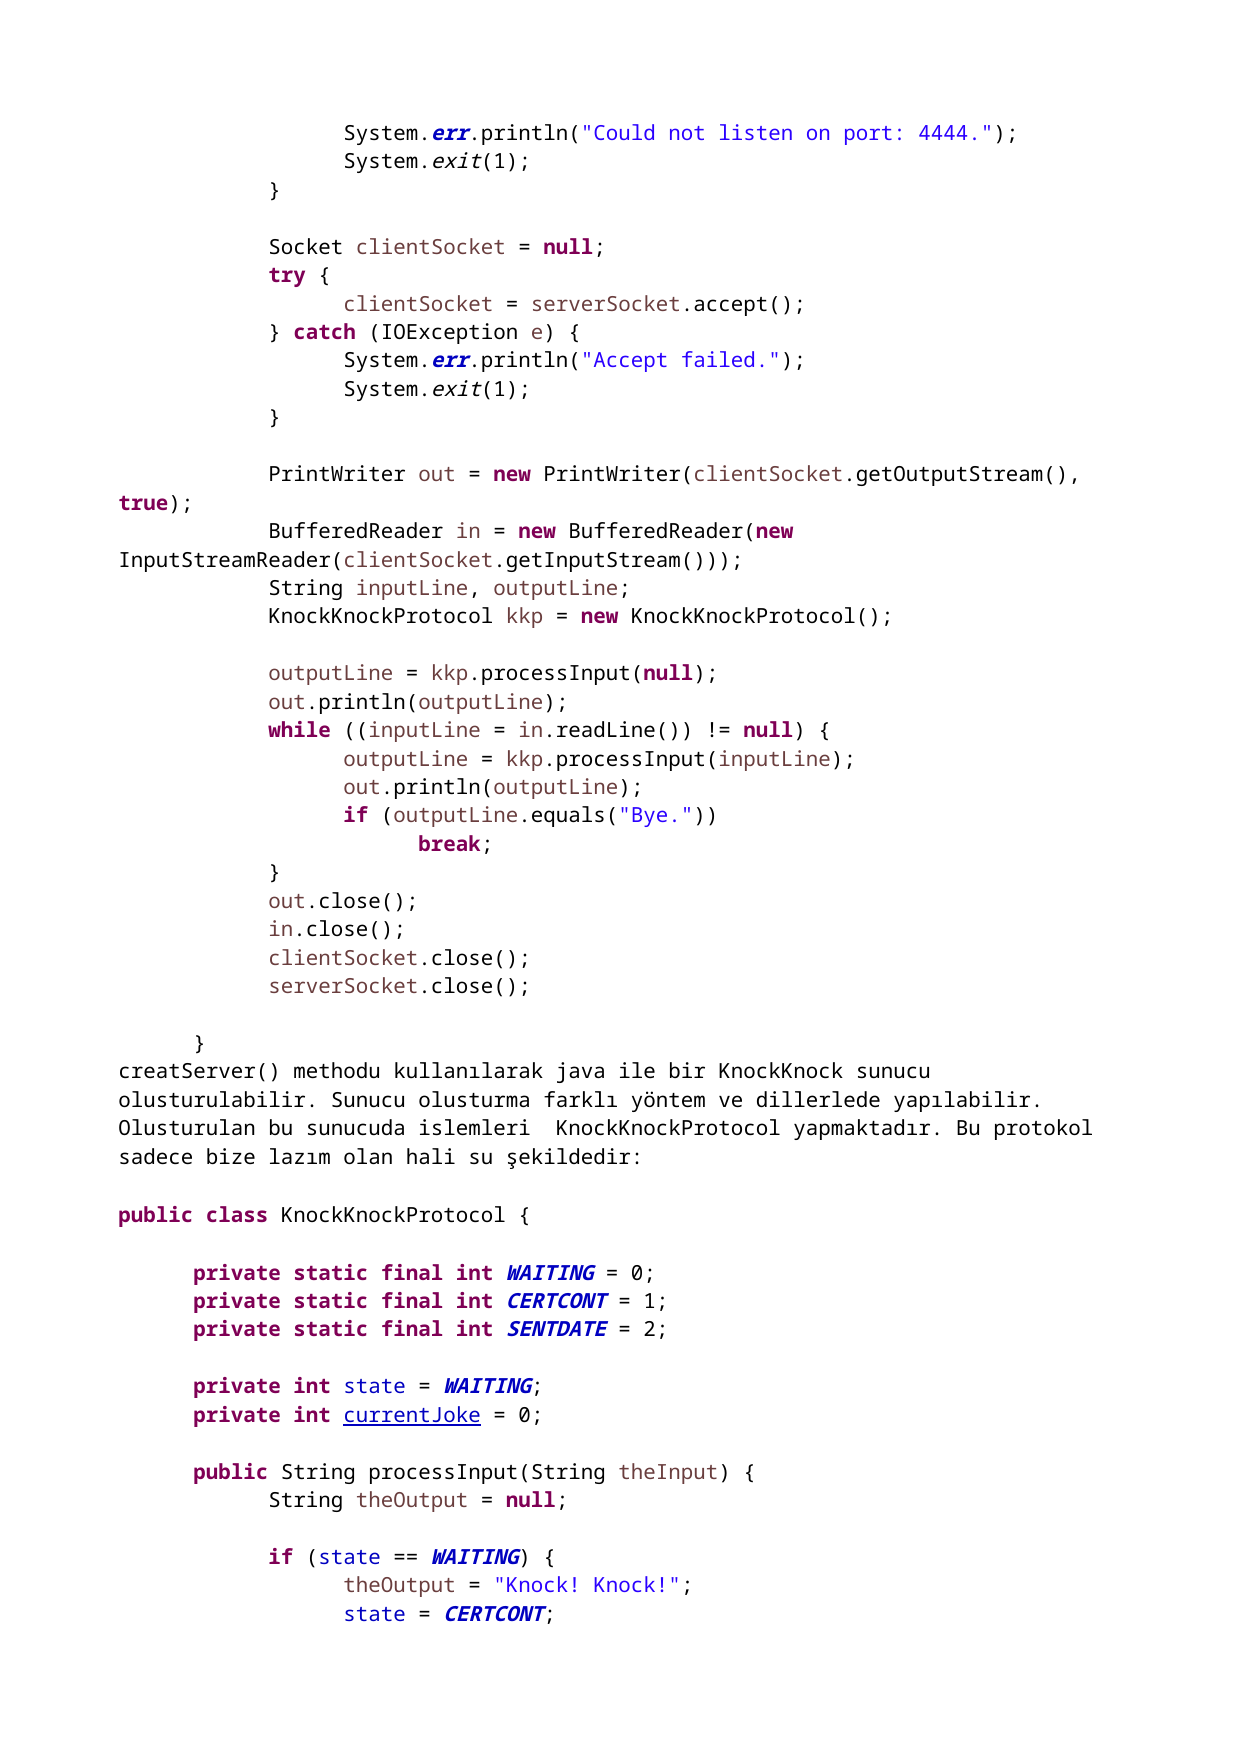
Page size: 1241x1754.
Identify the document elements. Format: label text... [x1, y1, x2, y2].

text KnockKnockProtocol kkp = new KnockKnockProtocol(); [118, 602, 1122, 630]
text private static final int WAITING = 0; [118, 1258, 1122, 1286]
text out.close(); [118, 886, 1122, 914]
text clientSocket.close(); [118, 943, 1122, 971]
text } [118, 175, 1122, 203]
text private int currentJoke = 0; [118, 1400, 1122, 1428]
text public class KnockKnockProtocol { [118, 1200, 1122, 1228]
text out.println(outputLine); [118, 687, 1122, 715]
text System.exit(1); [118, 147, 1122, 175]
text private static final int SENTDATE = 2; [118, 1314, 1122, 1343]
text String theOutput = null; [118, 1485, 1122, 1514]
text System.err.println("Could not listen on port: 4444."); [118, 118, 1122, 147]
text if (outputLine.equals("Bye.")) [118, 801, 1122, 829]
text outputLine = kkp.processInput(inputLine); [118, 744, 1122, 772]
text break; [118, 829, 1122, 857]
text try { [118, 260, 1122, 289]
text } [118, 857, 1122, 886]
text } catch (IOException e) { [118, 317, 1122, 346]
text creatServer() methodu kullanılarak java ile bir KnockKnock sunucu olusturulabilir. Sunucu olusturma farklı yöntem ve dillerlede yapılabilir. Olusturulan bu sunucuda islemleri KnockKnockProtocol yapmaktadır. Bu protokol sadece bize lazım olan hali su şekildedir: [118, 1057, 1122, 1170]
text theOutput = "Knock! Knock!"; [118, 1571, 1122, 1599]
text out.println(outputLine); [118, 772, 1122, 801]
text } [118, 1028, 1122, 1057]
text while ((inputLine = in.readLine()) != null) { [118, 715, 1122, 744]
text } [118, 402, 1122, 431]
text private int state = WAITING; [118, 1371, 1122, 1400]
text in.close(); [118, 914, 1122, 943]
text Socket clientSocket = null; [118, 232, 1122, 260]
text System.exit(1); [118, 374, 1122, 402]
text String inputLine, outputLine; [118, 573, 1122, 602]
text state = CERTCONT; [118, 1599, 1122, 1627]
text outputLine = kkp.processInput(null); [118, 658, 1122, 687]
text System.err.println("Accept failed."); [118, 346, 1122, 374]
text clientSocket = serverSocket.accept(); [118, 289, 1122, 317]
text PrintWriter out = new PrintWriter(clientSocket.getOutputStream(), true); [118, 459, 1122, 516]
text private static final int CERTCONT = 1; [118, 1286, 1122, 1314]
text public String processInput(String theInput) { [118, 1457, 1122, 1485]
text serverSocket.close(); [118, 971, 1122, 1000]
text BufferedReader in = new BufferedReader(new InputStreamReader(clientSocket.getInputStream())); [118, 516, 1122, 573]
text if (state == WAITING) { [118, 1542, 1122, 1571]
